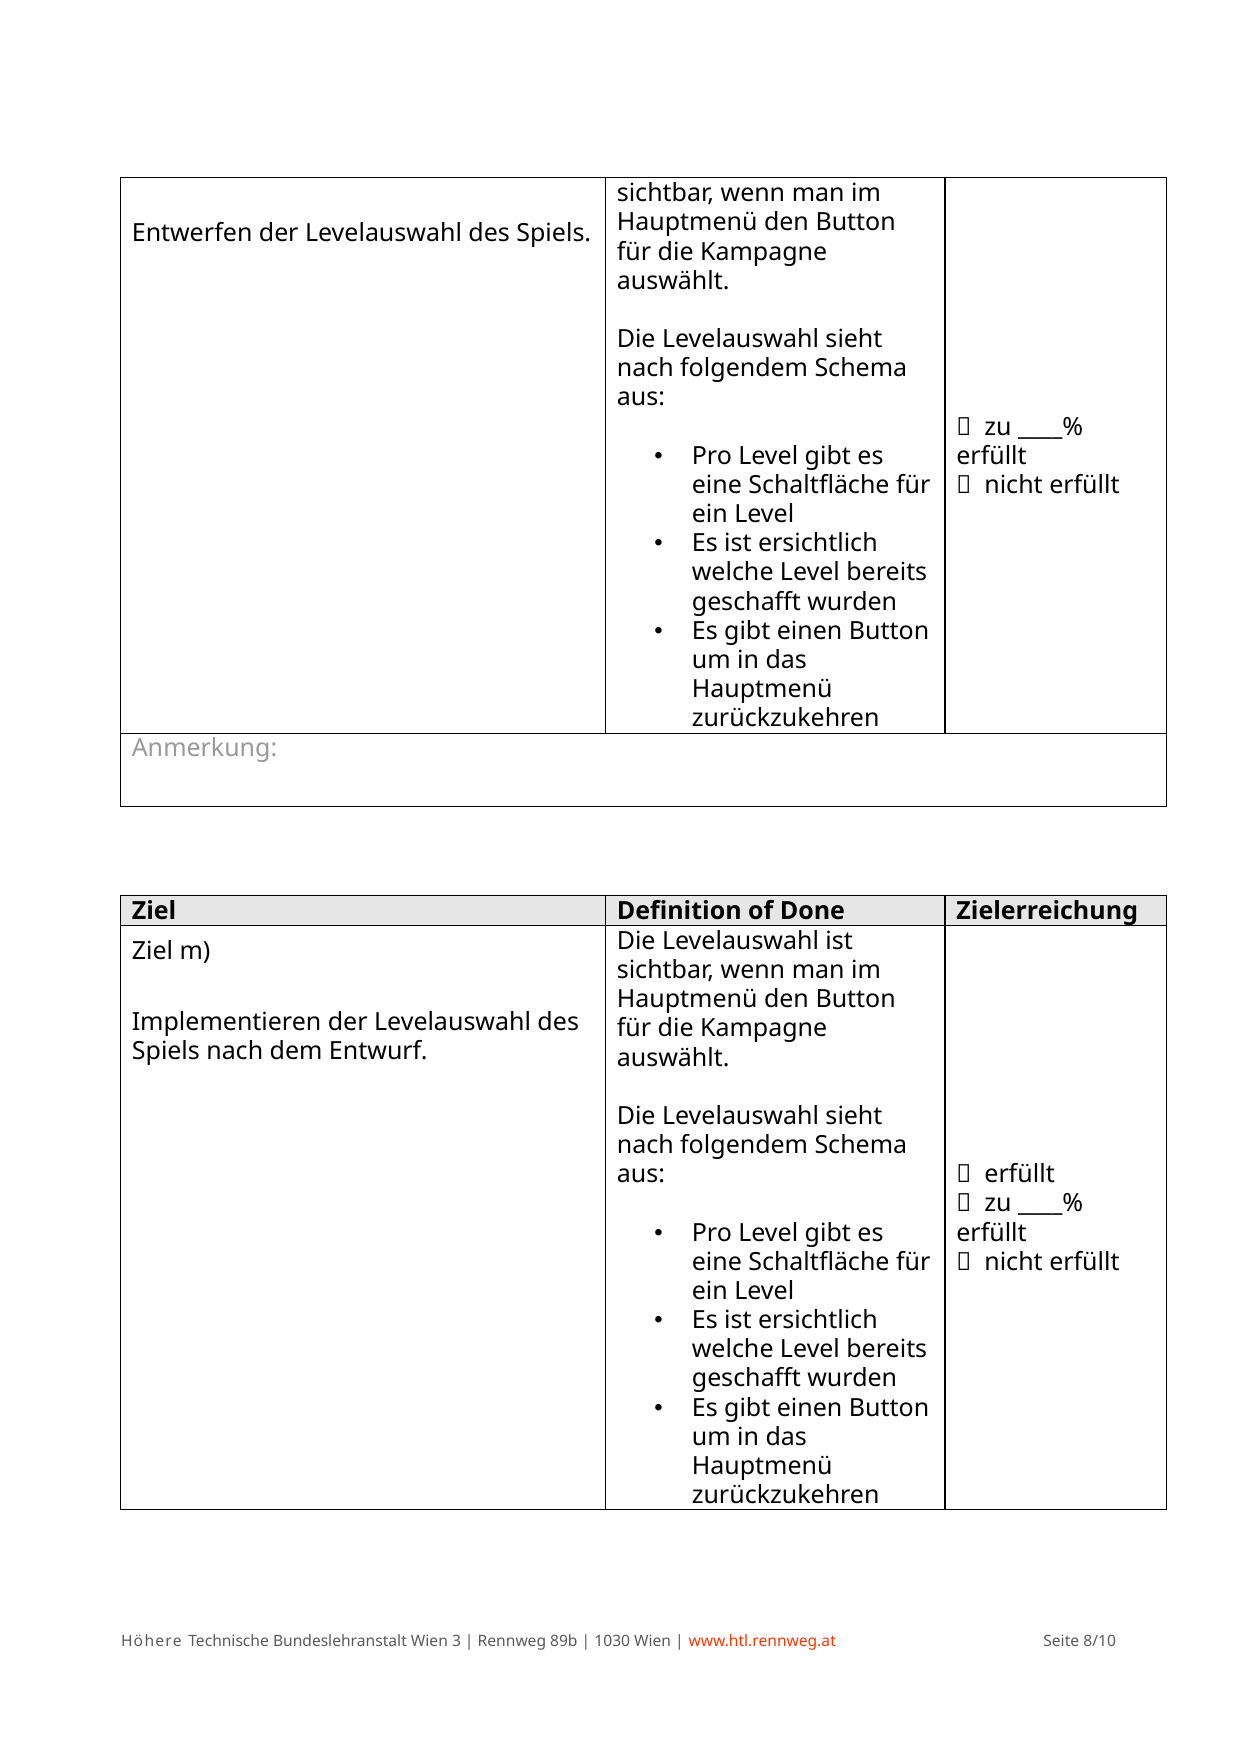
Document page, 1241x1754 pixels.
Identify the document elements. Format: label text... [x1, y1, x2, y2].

table_cell Ziel m) Implementieren der Levelauswahl des Spiels nach dem Entwurf. [121, 926, 605, 1509]
table_header Zielerreichung [946, 896, 1166, 925]
table_cell sichtbar, wenn man im Hauptmenü den Button für die Kampagne auswählt. Die Levelauswahl sieht nach folgendem Schema aus: Pro Level gibt es eine Schaltfläche für ein Level Es ist ersichtlich welche Level bereits geschafft wurden Es gibt einen Button um in das Hauptmenü zurückzukehren [606, 178, 944, 732]
table_header Ziel [121, 896, 605, 925]
table_cell Die Levelauswahl ist sichtbar, wenn man im Hauptmenü den Button für die Kampagne auswählt. Die Levelauswahl sieht nach folgendem Schema aus: Pro Level gibt es eine Schaltfläche für ein Level Es ist ersichtlich welche Level bereits geschafft wurden Es gibt einen Button um in das Hauptmenü zurückzukehren [606, 926, 944, 1509]
table_cell  zu ____% erfüllt  nicht erfüllt [946, 178, 1166, 732]
table_cell  erfüllt  zu ____% erfüllt  nicht erfüllt [946, 926, 1166, 1509]
table_cell Anmerkung: [121, 734, 1166, 806]
table_header Definition of Done [606, 896, 944, 925]
table_cell Entwerfen der Levelauswahl des Spiels. [121, 178, 605, 732]
